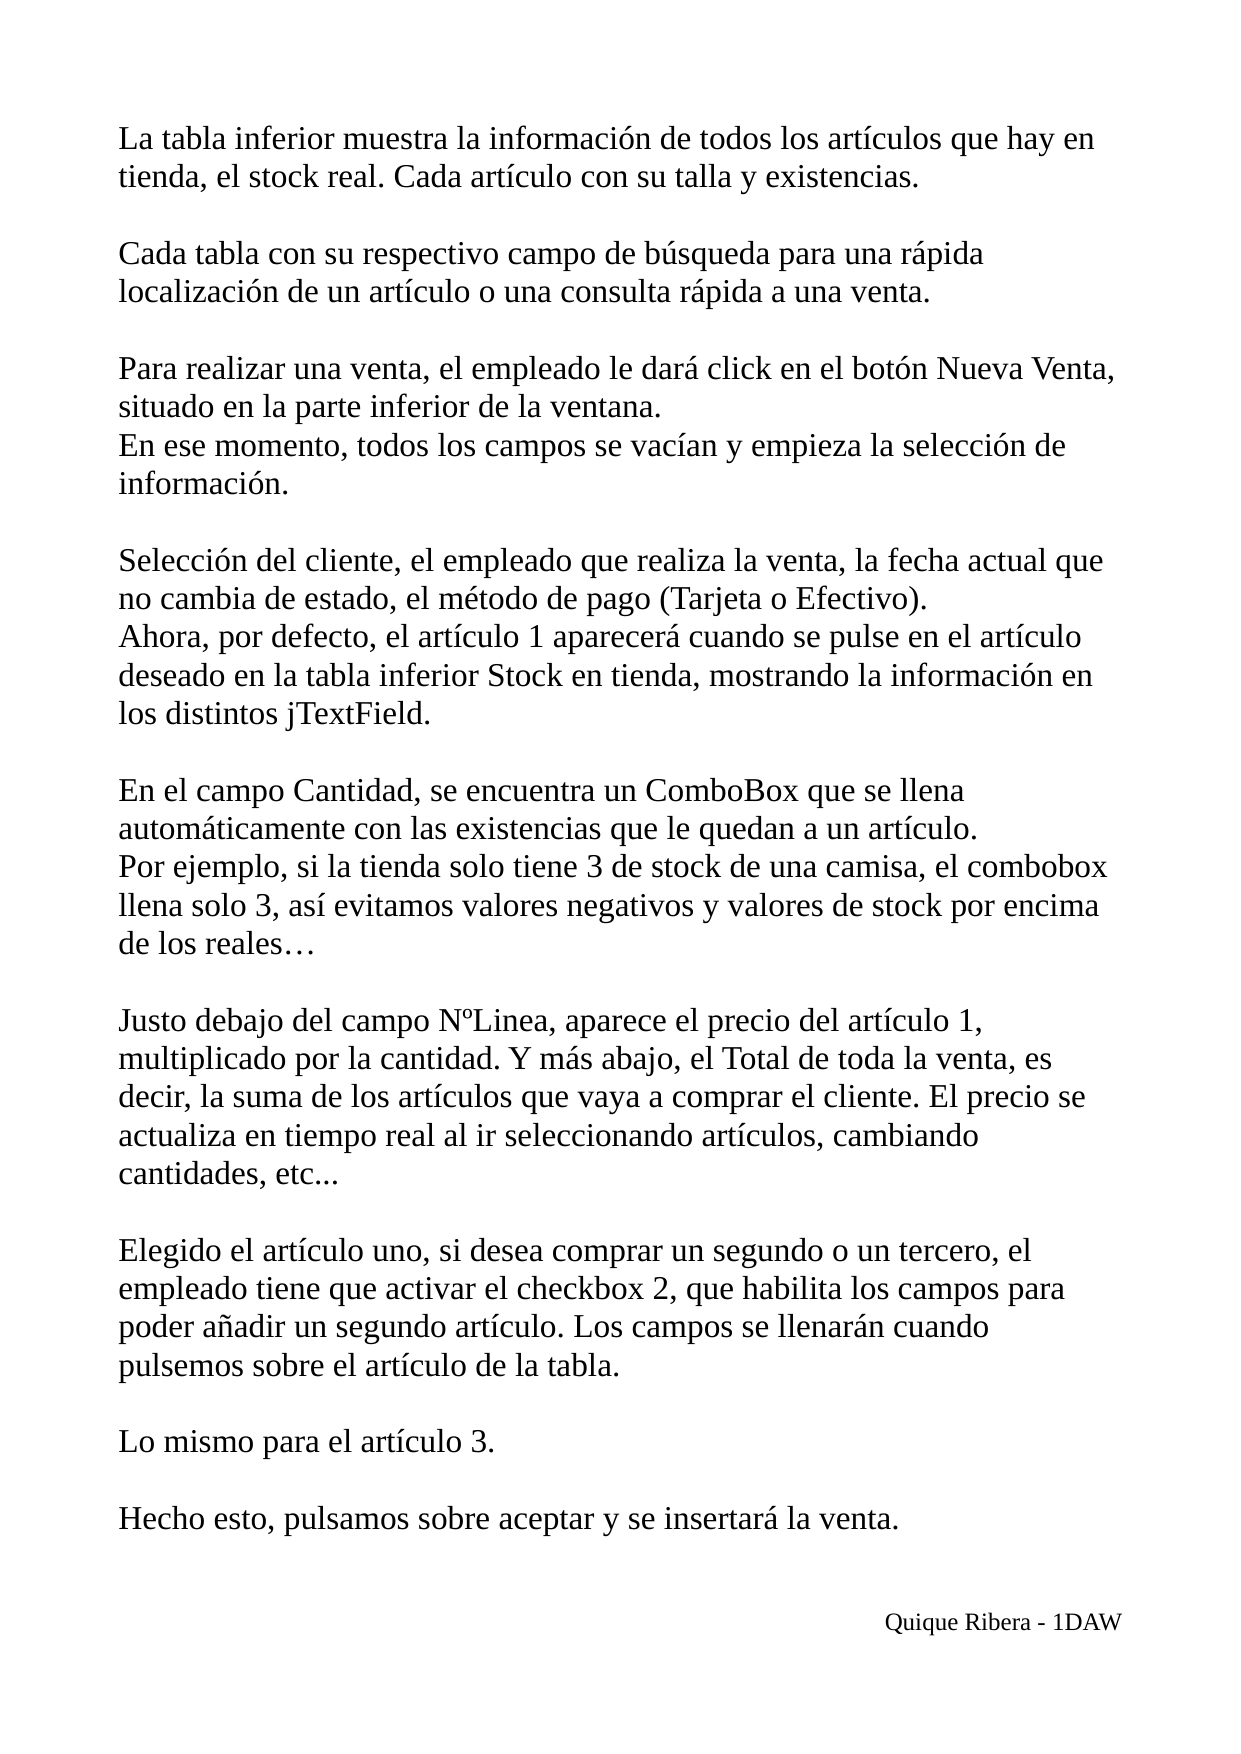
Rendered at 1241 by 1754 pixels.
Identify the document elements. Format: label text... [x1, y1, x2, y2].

text Ahora, por defecto, el artículo 1 aparecerá cuando se pulse en el artículo deseado en la tabla inferior Stock en tienda, mostrando la información en los distintos jTextField. [118, 616, 1122, 731]
text La tabla inferior muestra la información de todos los artículos que hay en tienda, el stock real. Cada artículo con su talla y existencias. [118, 118, 1122, 195]
text Para realizar una venta, el empleado le dará click en el botón Nueva Venta, situado en la parte inferior de la ventana. [118, 348, 1122, 425]
text Justo debajo del campo NºLinea, aparece el precio del artículo 1, multiplicado por la cantidad. Y más abajo, el Total de toda la venta, es decir, la suma de los artículos que vaya a comprar el cliente. El precio se actualiza en tiempo real al ir seleccionando artículos, cambiando cantidades, etc... [118, 1000, 1122, 1191]
text Hecho esto, pulsamos sobre aceptar y se insertará la venta. [118, 1498, 1122, 1536]
text Lo mismo para el artículo 3. [118, 1421, 1122, 1460]
text Cada tabla con su respectivo campo de búsqueda para una rápida localización de un artículo o una consulta rápida a una venta. [118, 233, 1122, 310]
text Elegido el artículo uno, si desea comprar un segundo o un tercero, el empleado tiene que activar el checkbox 2, que habilita los campos para poder añadir un segundo artículo. Los campos se llenarán cuando pulsemos sobre el artículo de la tabla. [118, 1230, 1122, 1383]
text Por ejemplo, si la tienda solo tiene 3 de stock de una camisa, el combobox llena solo 3, así evitamos valores negativos y valores de stock por encima de los reales… [118, 846, 1122, 961]
text Selección del cliente, el empleado que realiza la venta, la fecha actual que no cambia de estado, el método de pago (Tarjeta o Efectivo). [118, 540, 1122, 616]
text En ese momento, todos los campos se vacían y empieza la selección de información. [118, 425, 1122, 501]
text En el campo Cantidad, se encuentra un ComboBox que se llena automáticamente con las existencias que le quedan a un artículo. [118, 770, 1122, 846]
